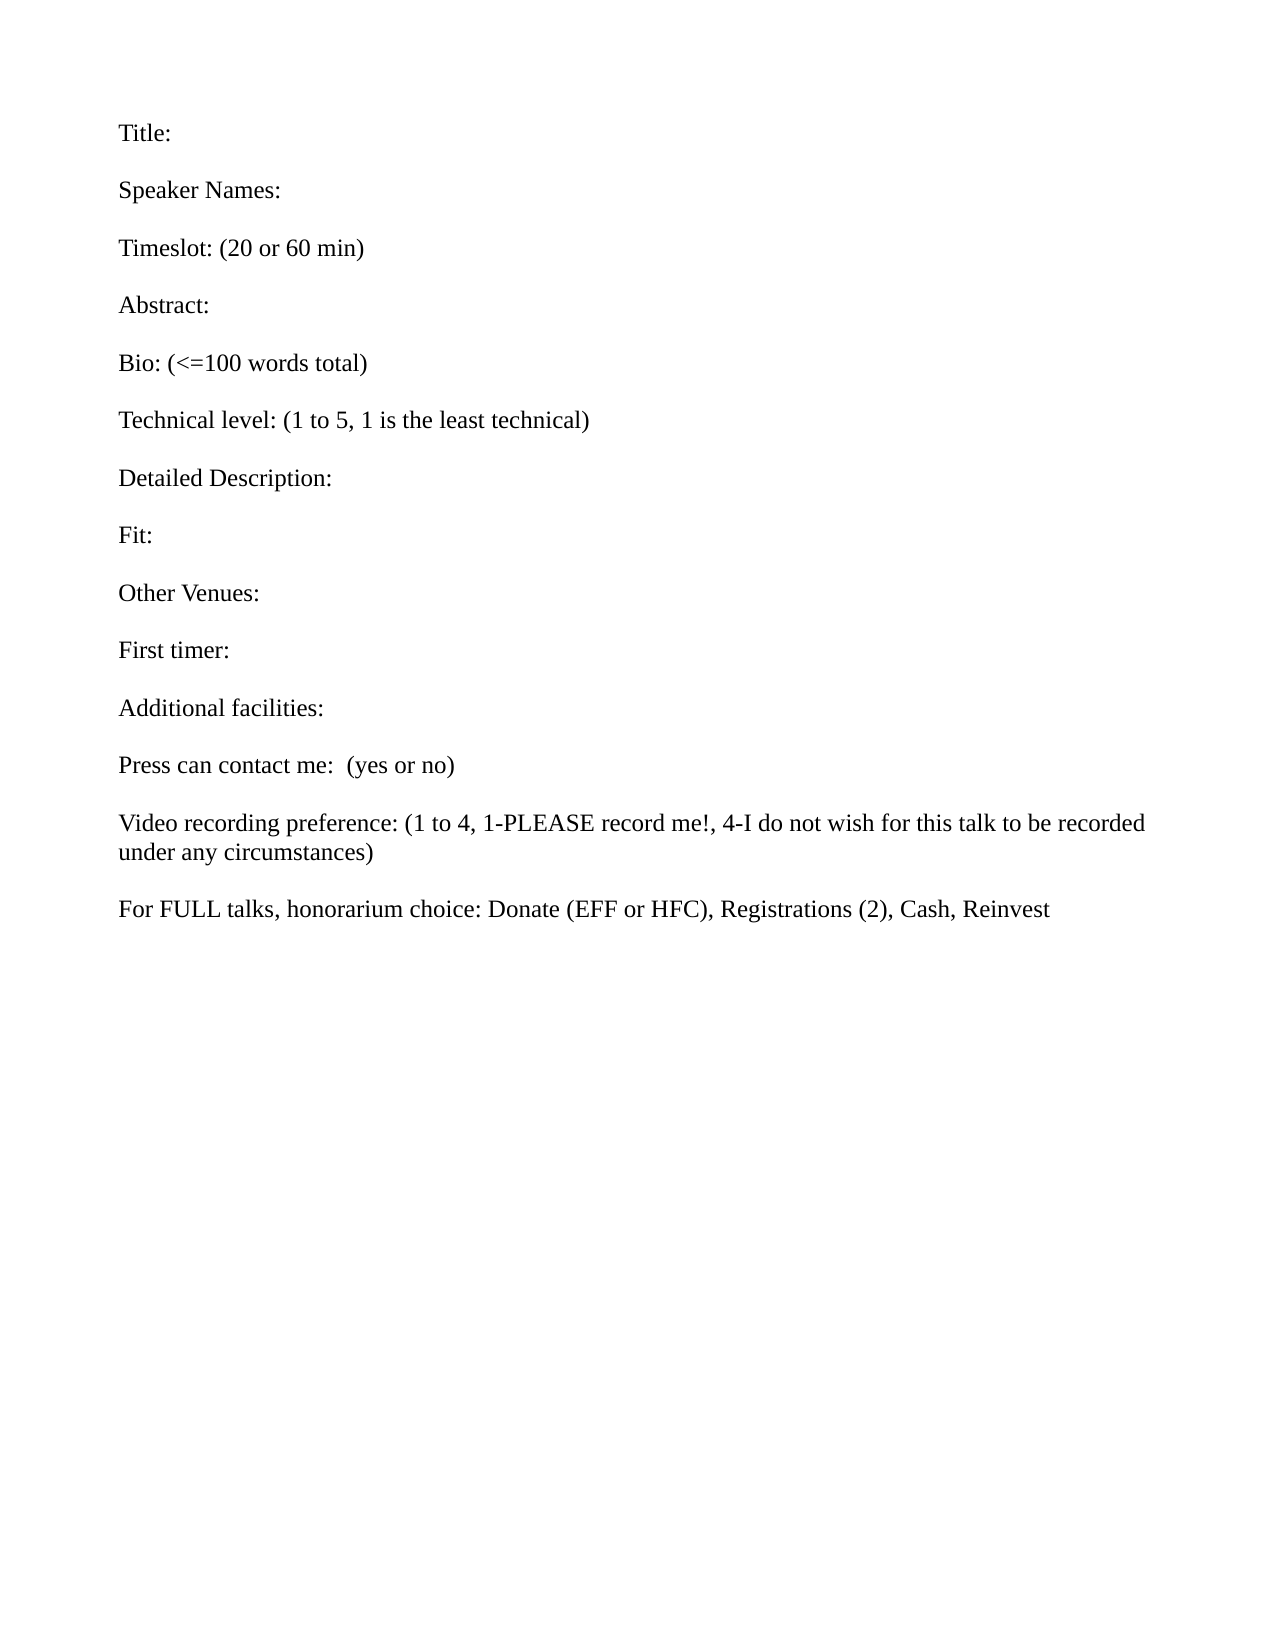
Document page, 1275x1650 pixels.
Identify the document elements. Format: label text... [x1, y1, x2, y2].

text Timeslot: (20 or 60 min) [118, 233, 1157, 262]
text Speaker Names: [118, 176, 1157, 204]
text For FULL talks, honorarium choice: Donate (EFF or HFC), Registrations (2), Cash, Reinvest [118, 894, 1157, 923]
text First timer: [118, 636, 1157, 664]
text Other Venues: [118, 578, 1157, 607]
text Fit: [118, 521, 1157, 549]
text Technical level: (1 to 5, 1 is the least technical) [118, 406, 1157, 434]
text Bio: (<=100 words total) [118, 348, 1157, 377]
text Additional facilities: [118, 693, 1157, 722]
text Title: [118, 118, 1157, 147]
text Video recording preference: (1 to 4, 1-PLEASE record me!, 4-I do not wish for this talk to be recorded under any circumstances) [118, 808, 1157, 866]
text Abstract: [118, 291, 1157, 319]
text Detailed Description: [118, 463, 1157, 492]
text Press can contact me: (yes or no) [118, 751, 1157, 779]
